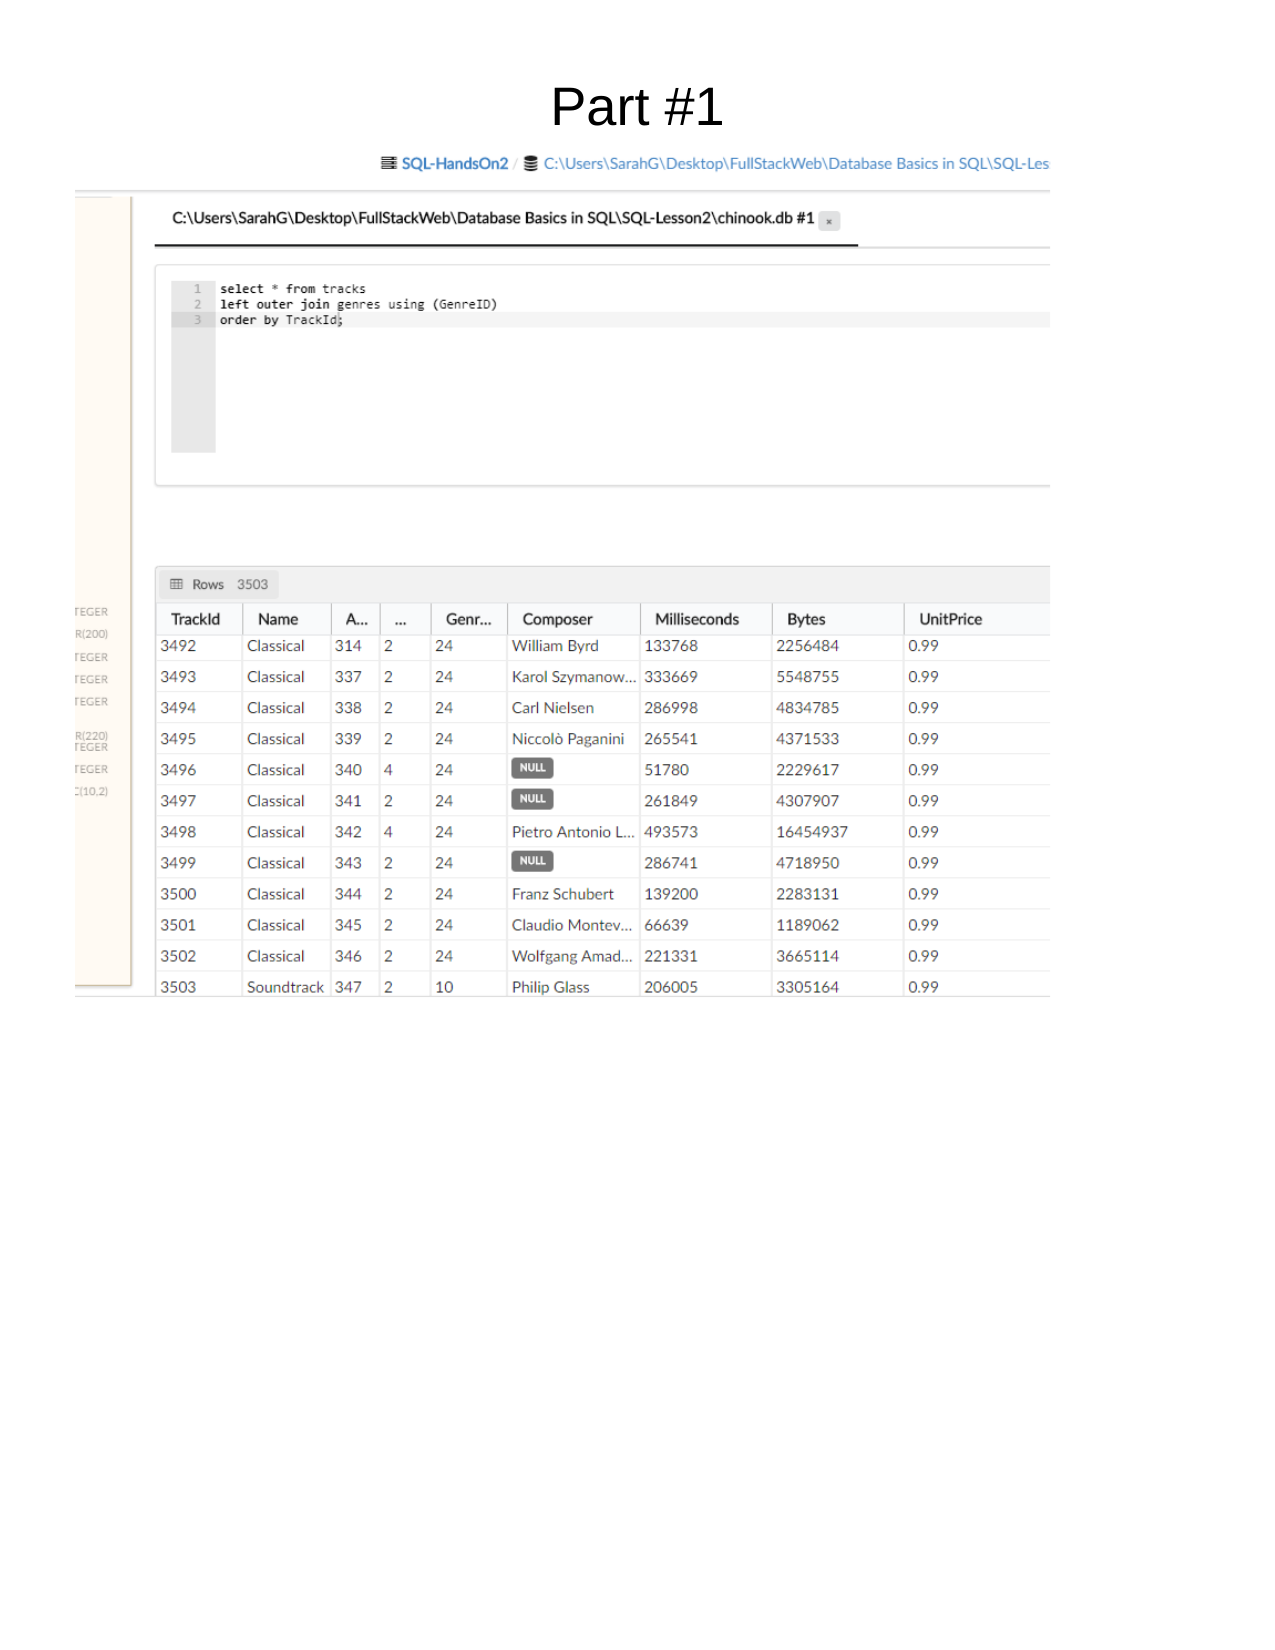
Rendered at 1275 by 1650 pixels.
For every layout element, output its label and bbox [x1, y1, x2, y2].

picture [75, 150, 1050, 1017]
